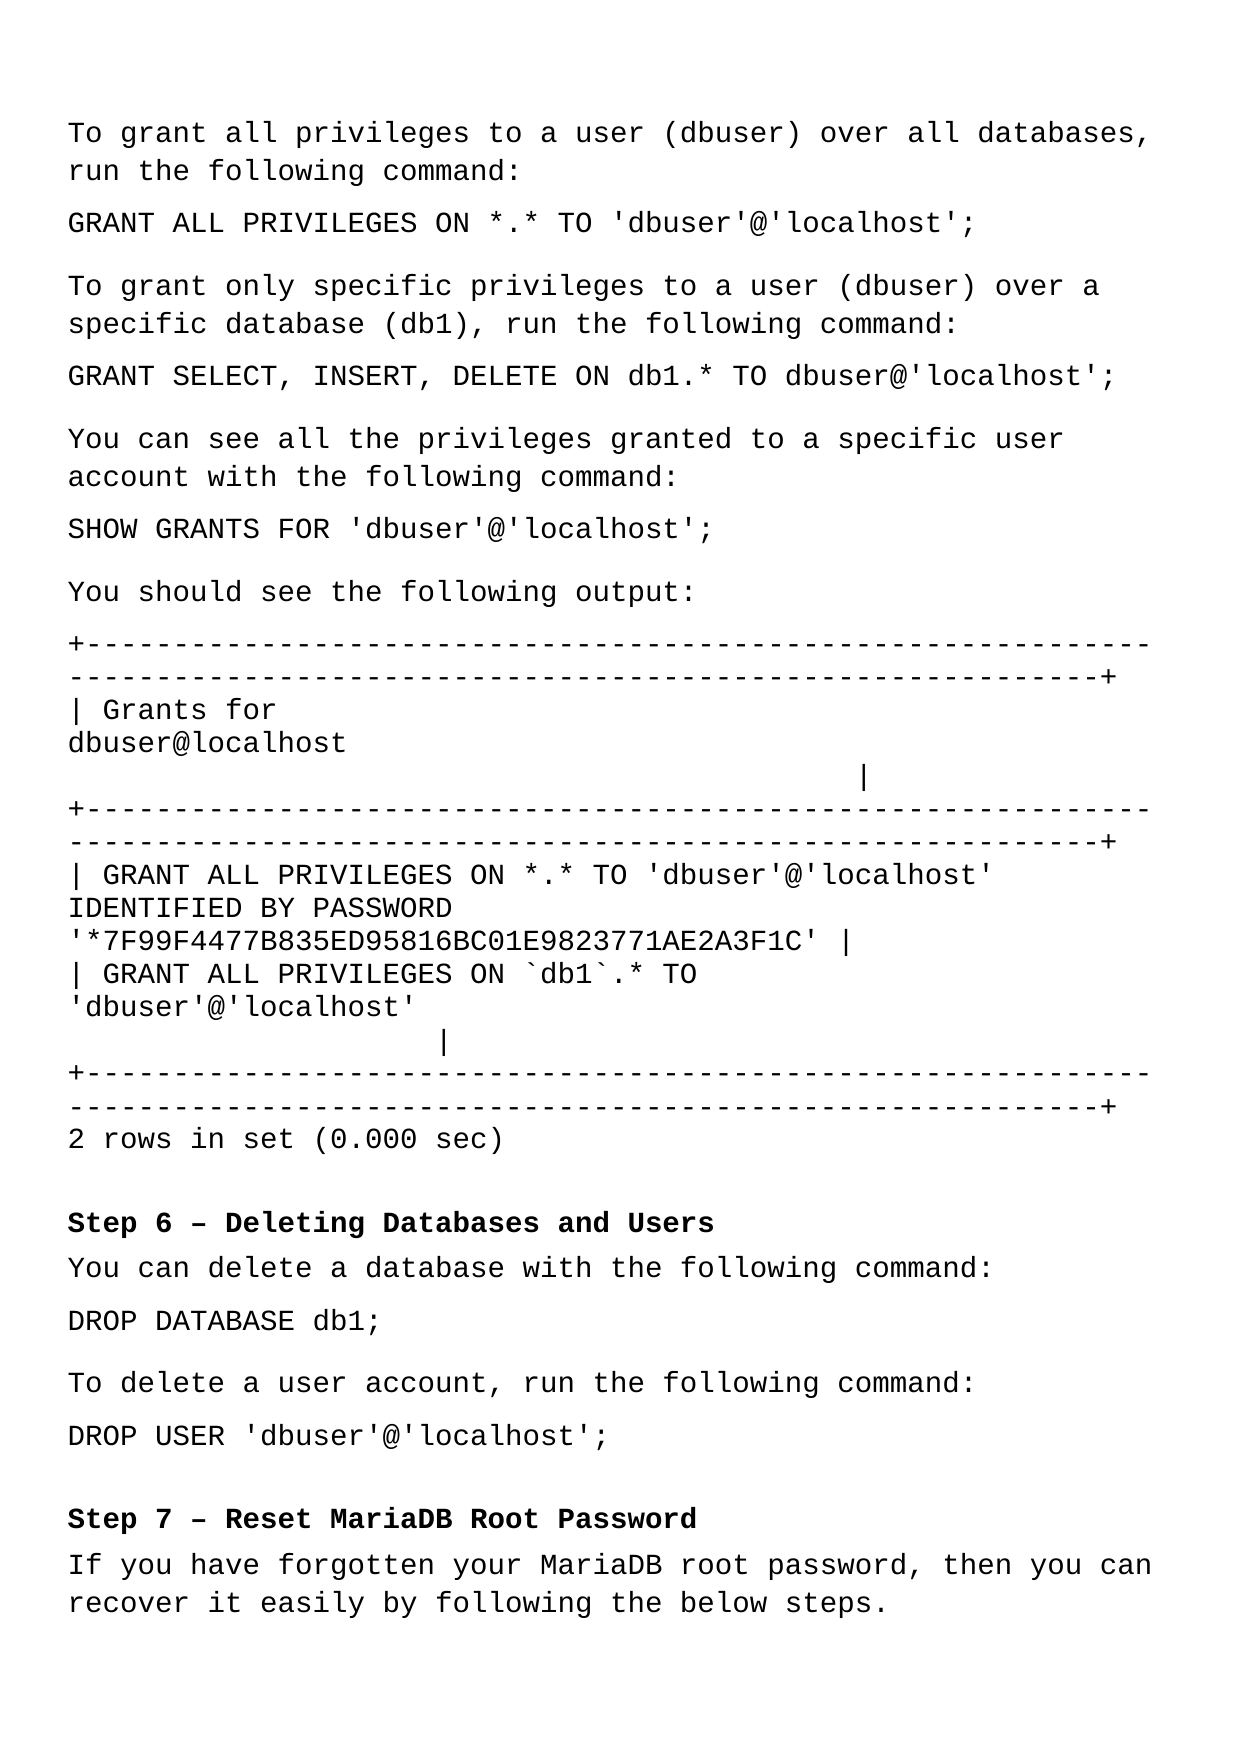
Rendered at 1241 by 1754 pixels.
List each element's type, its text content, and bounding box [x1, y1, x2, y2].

text GRANT SELECT, INSERT, DELETE ON db1.* TO dbuser@'localhost'; [67, 361, 1166, 394]
text 2 rows in set (0.000 sec) [67, 1125, 1166, 1158]
text If you have forgotten your MariaDB root password, then you can recover it easily by following the below steps. [67, 1550, 1166, 1621]
text +------------------------------------------------------------------------------------------------------------------------+ [67, 629, 1166, 695]
text SHOW GRANTS FOR 'dbuser'@'localhost'; [67, 514, 1166, 547]
text DROP DATABASE db1; [67, 1306, 1166, 1339]
subtitle Step 6 – Deleting Databases and Users [67, 1208, 1166, 1241]
text | Grants for dbuser@localhost | [67, 695, 1166, 794]
text DROP USER 'dbuser'@'localhost'; [67, 1421, 1166, 1454]
text To grant all privileges to a user (dbuser) over all databases, run the following command: [67, 118, 1166, 189]
text You can see all the privileges granted to a specific user account with the following command: [67, 424, 1166, 495]
text You can delete a database with the following command: [67, 1253, 1166, 1287]
text +------------------------------------------------------------------------------------------------------------------------+ [67, 1059, 1166, 1125]
text +------------------------------------------------------------------------------------------------------------------------+ [67, 794, 1166, 861]
subtitle Step 7 – Reset MariaDB Root Password [67, 1504, 1166, 1537]
text To delete a user account, run the following command: [67, 1368, 1166, 1402]
text | GRANT ALL PRIVILEGES ON `db1`.* TO 'dbuser'@'localhost' | [67, 959, 1166, 1059]
text GRANT ALL PRIVILEGES ON *.* TO 'dbuser'@'localhost'; [67, 208, 1166, 242]
text You should see the following output: [67, 577, 1166, 610]
text To grant only specific privileges to a user (dbuser) over a specific database (db1), run the following command: [67, 271, 1166, 342]
text | GRANT ALL PRIVILEGES ON *.* TO 'dbuser'@'localhost' IDENTIFIED BY PASSWORD '*7F99F4477B835ED95816BC01E9823771AE2A3F1C' | [67, 861, 1166, 959]
